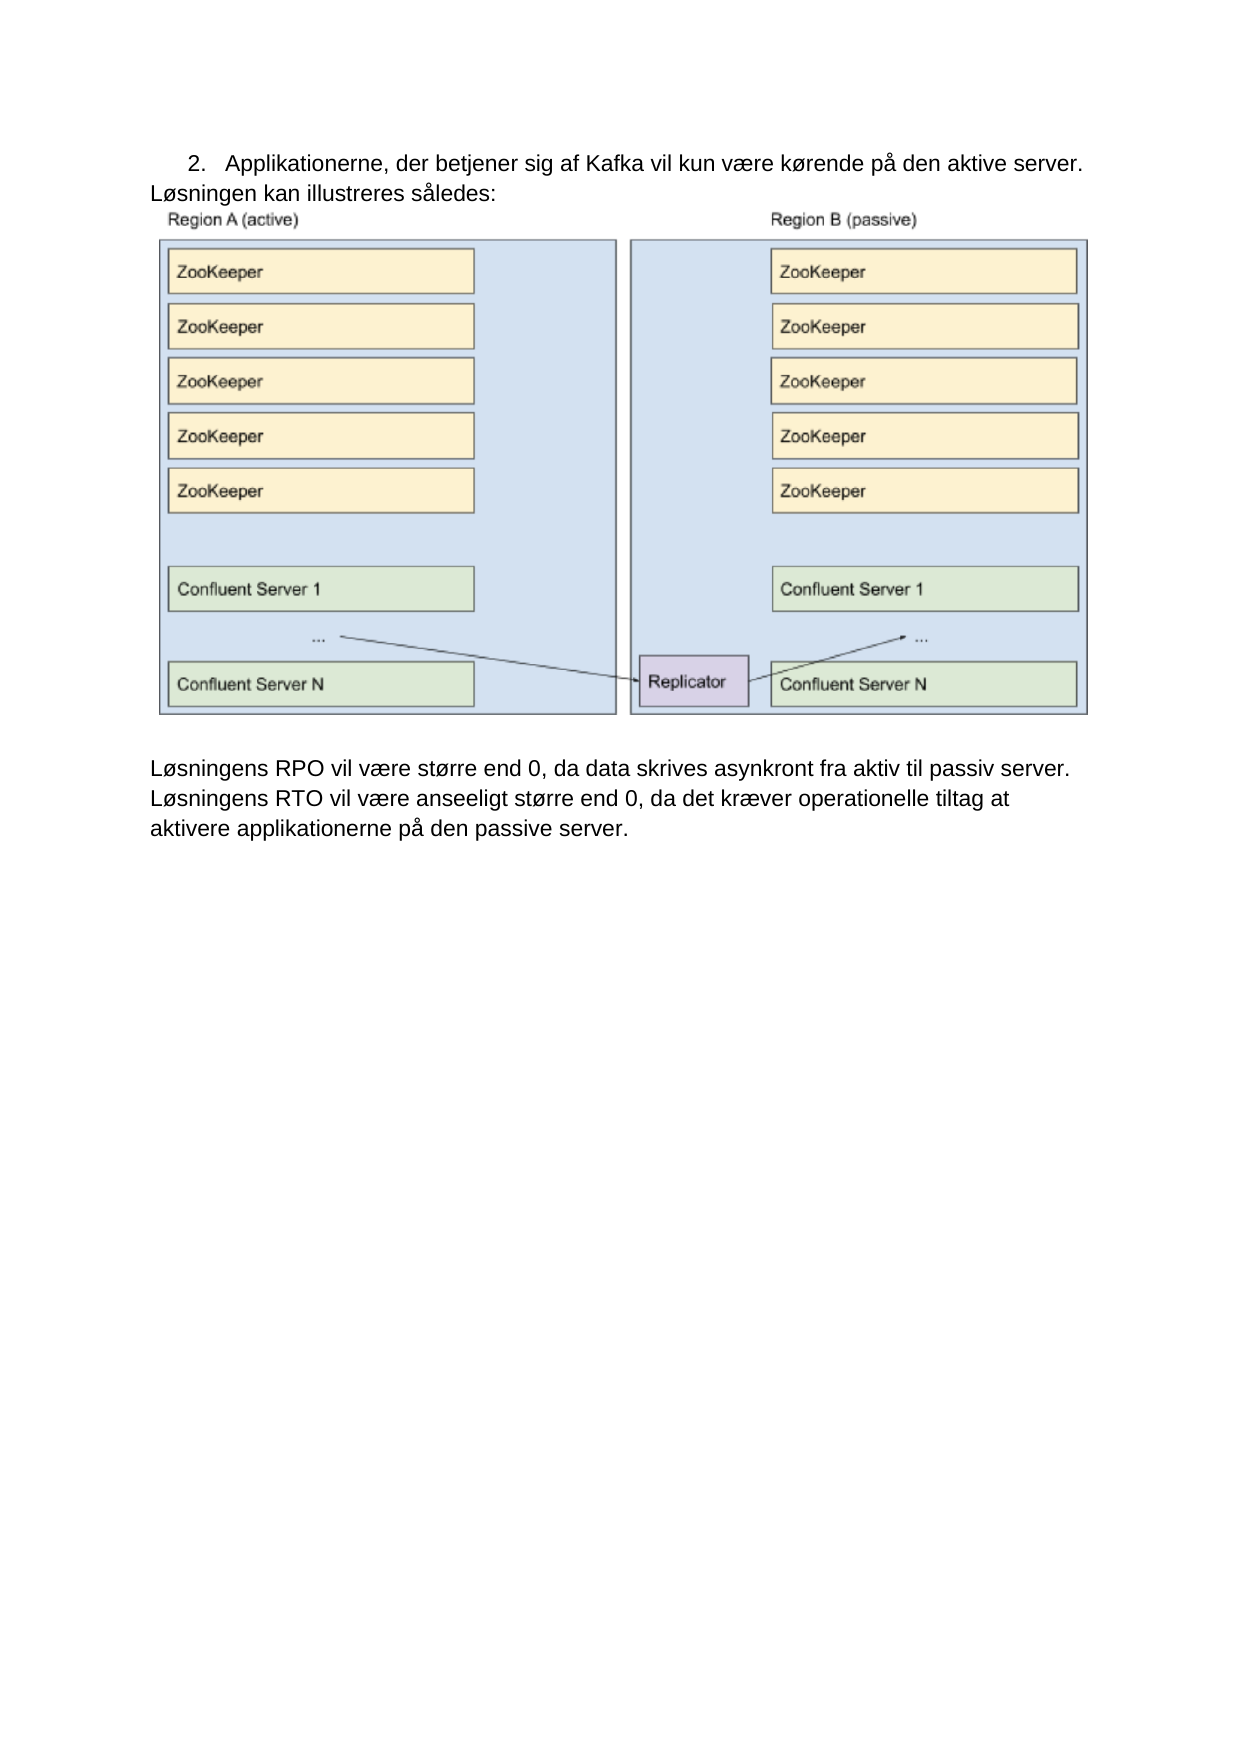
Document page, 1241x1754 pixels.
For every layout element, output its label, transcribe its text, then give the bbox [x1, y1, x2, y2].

text Løsningens RPO vil være større end 0, da data skrives asynkront fra aktiv til passiv server. [150, 755, 1090, 781]
text Løsningen kan illustreres således: [150, 180, 1090, 210]
list Applikationerne, der betjener sig af Kafka vil kun være kørende på den aktive server. [187, 150, 1090, 176]
picture [150, 210, 1091, 721]
text Løsningens RTO vil være anseeligt større end 0, da det kræver operationelle tiltag at aktivere applikationerne på den passive server. [150, 785, 1090, 842]
